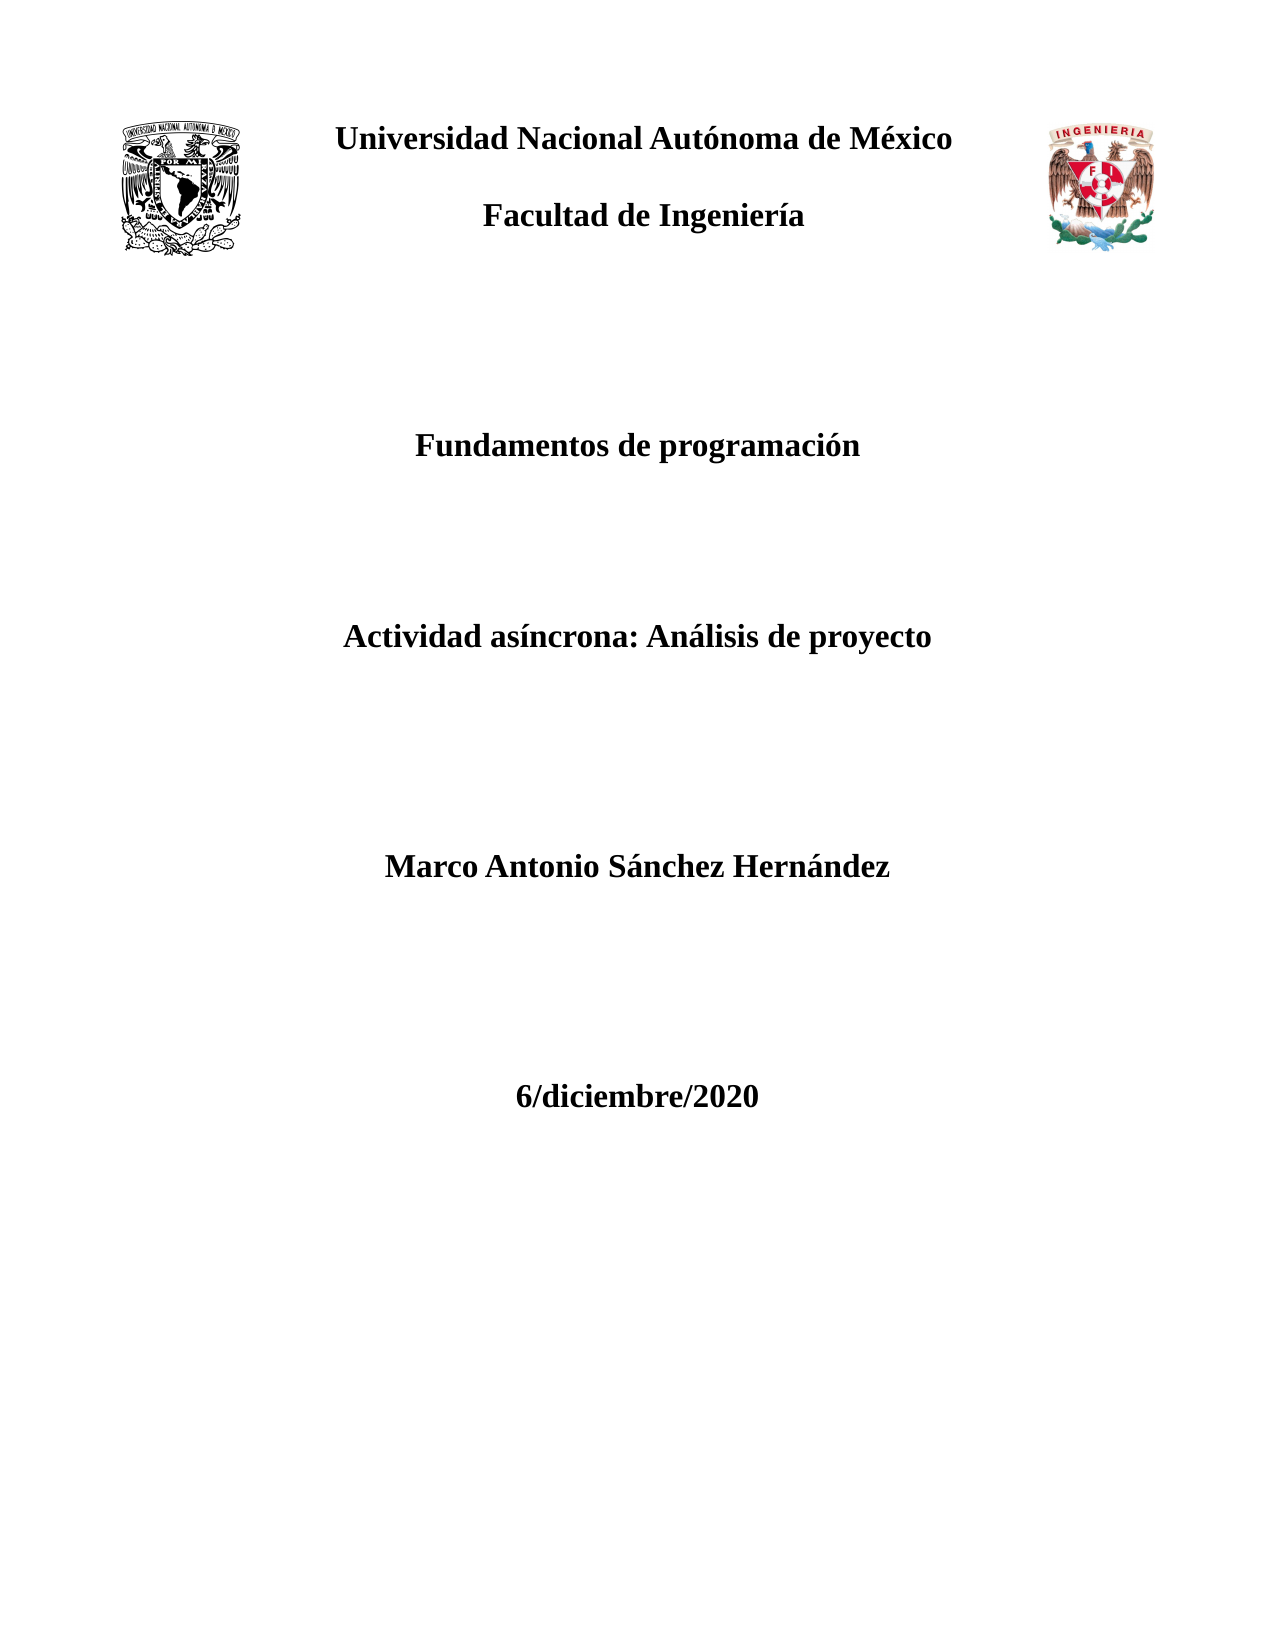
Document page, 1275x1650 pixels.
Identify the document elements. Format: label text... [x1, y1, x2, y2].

text Marco Antonio Sánchez Hernández [118, 846, 1157, 885]
picture [1046, 122, 1155, 253]
text Actividad asíncrona: Análisis de proyecto [118, 616, 1157, 655]
text 6/diciembre/2020 [118, 1076, 1157, 1115]
text Facultad de Ingeniería [241, 195, 1046, 233]
text Fundamentos de programación [118, 425, 1157, 463]
picture [121, 121, 241, 256]
text Universidad Nacional Autónoma de México [118, 118, 1157, 156]
